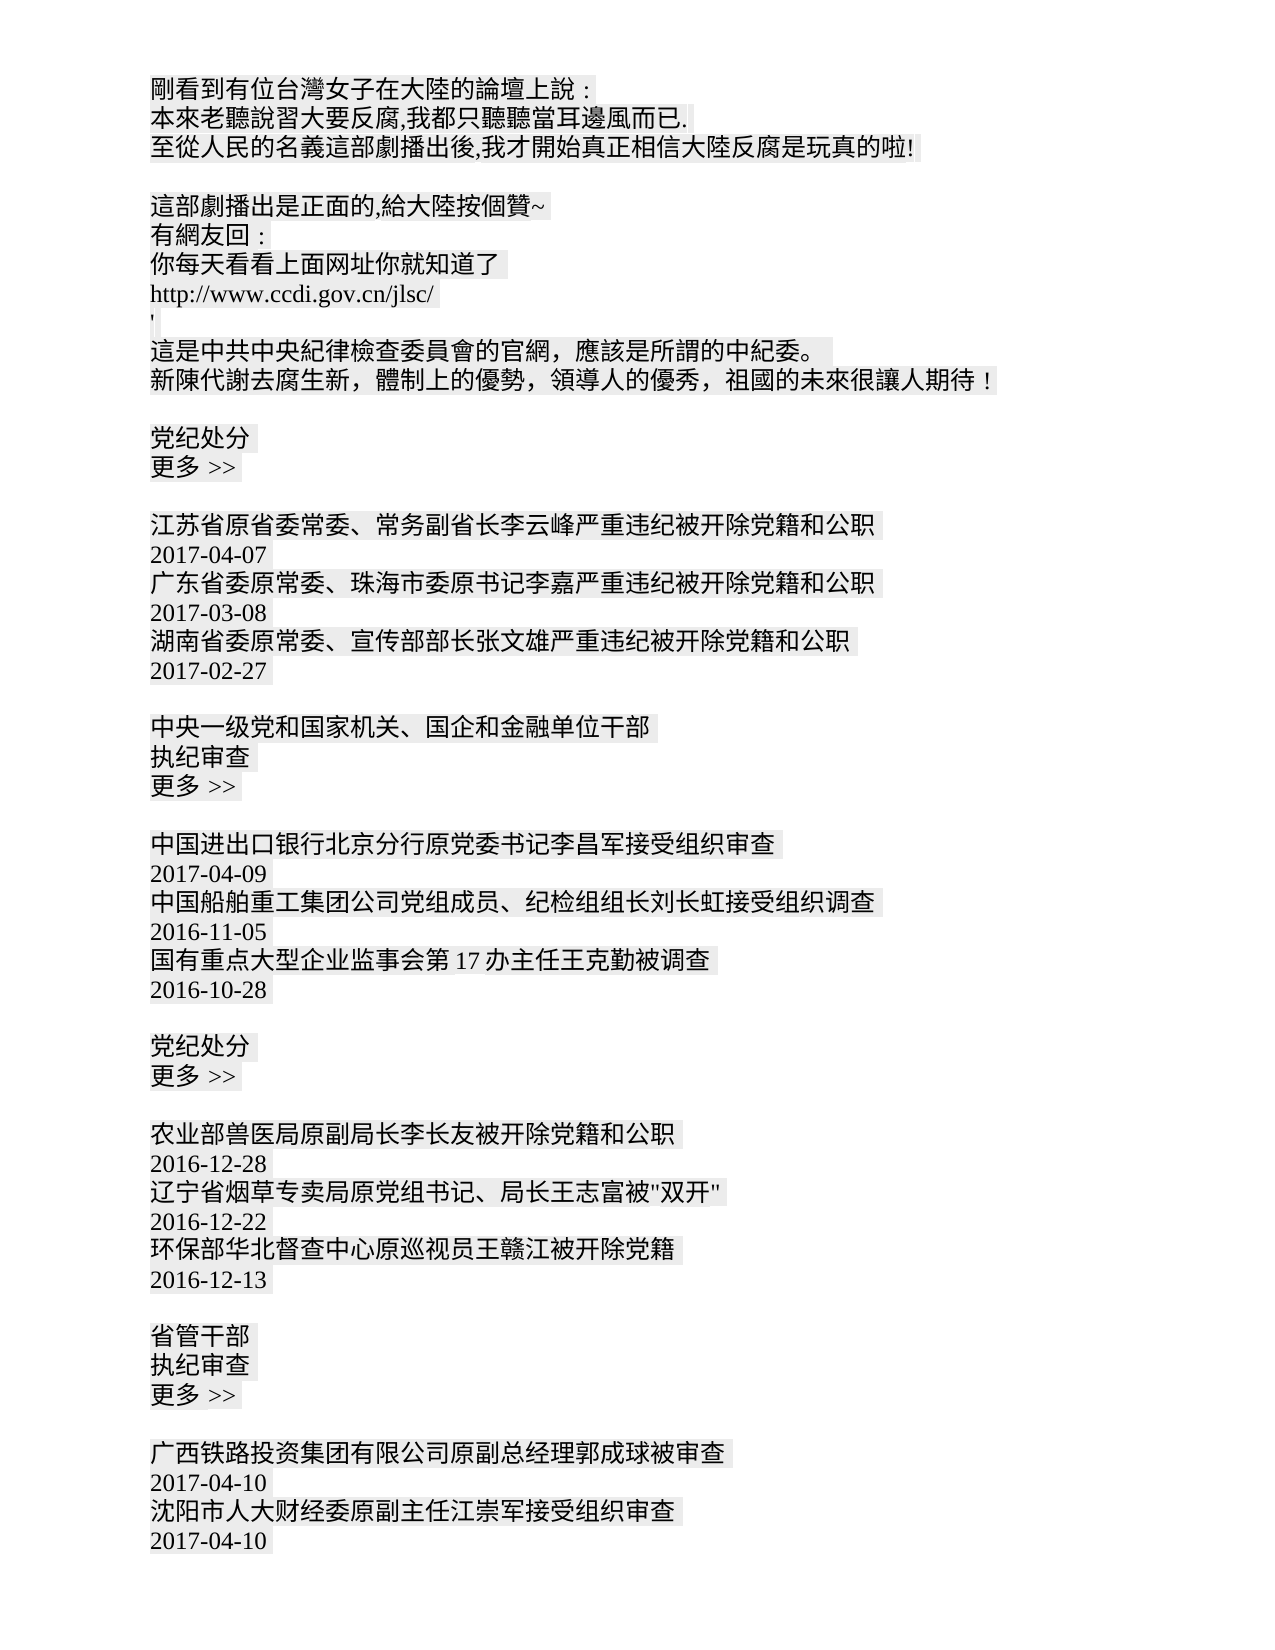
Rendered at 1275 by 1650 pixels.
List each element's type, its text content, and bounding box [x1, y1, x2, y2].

text 剛看到有位台灣女子在大陸的論壇上說 : 本來老聽說習大要反腐,我都只聽聽當耳邊風而已. 至從人民的名義這部劇播出後,我才開始真正相信大陸反腐是玩真的啦! 這部劇播出是正面的,給大陸按個贊~ 有網友回 : 你每天看看上面网址你就知道了 http://www.ccdi.gov.cn/jlsc/ ' 這是中共中央紀律檢查委員會的官網，應該是所謂的中紀委。 新陳代謝去腐生新，體制上的優勢，領導人的優秀，祖國的未來很讓人期待 ! 党纪处分 更多 >> 江苏省原省委常委、常务副省长李云峰严重违纪被开除党籍和公职 2017-04-07 广东省委原常委、珠海市委原书记李嘉严重违纪被开除党籍和公职 2017-03-08 湖南省委原常委、宣传部部长张文雄严重违纪被开除党籍和公职 2017-02-27 中央一级党和国家机关、国企和金融单位干部 执纪审查 更多 >> 中国进出口银行北京分行原党委书记李昌军接受组织审查 2017-04-09 中国船舶重工集团公司党组成员、纪检组组长刘长虹接受组织调查 2016-11-05 国有重点大型企业监事会第17办主任王克勤被调查 2016-10-28 党纪处分 更多 >> 农业部兽医局原副局长李长友被开除党籍和公职 2016-12-28 辽宁省烟草专卖局原党组书记、局长王志富被"双开" 2016-12-22 环保部华北督查中心原巡视员王赣江被开除党籍 2016-12-13 省管干部 执纪审查 更多 >> 广西铁路投资集团有限公司原副总经理郭成球被审查 2017-04-10 沈阳市人大财经委原副主任江崇军接受组织审查 2017-04-10 [150, 75, 1125, 1554]
